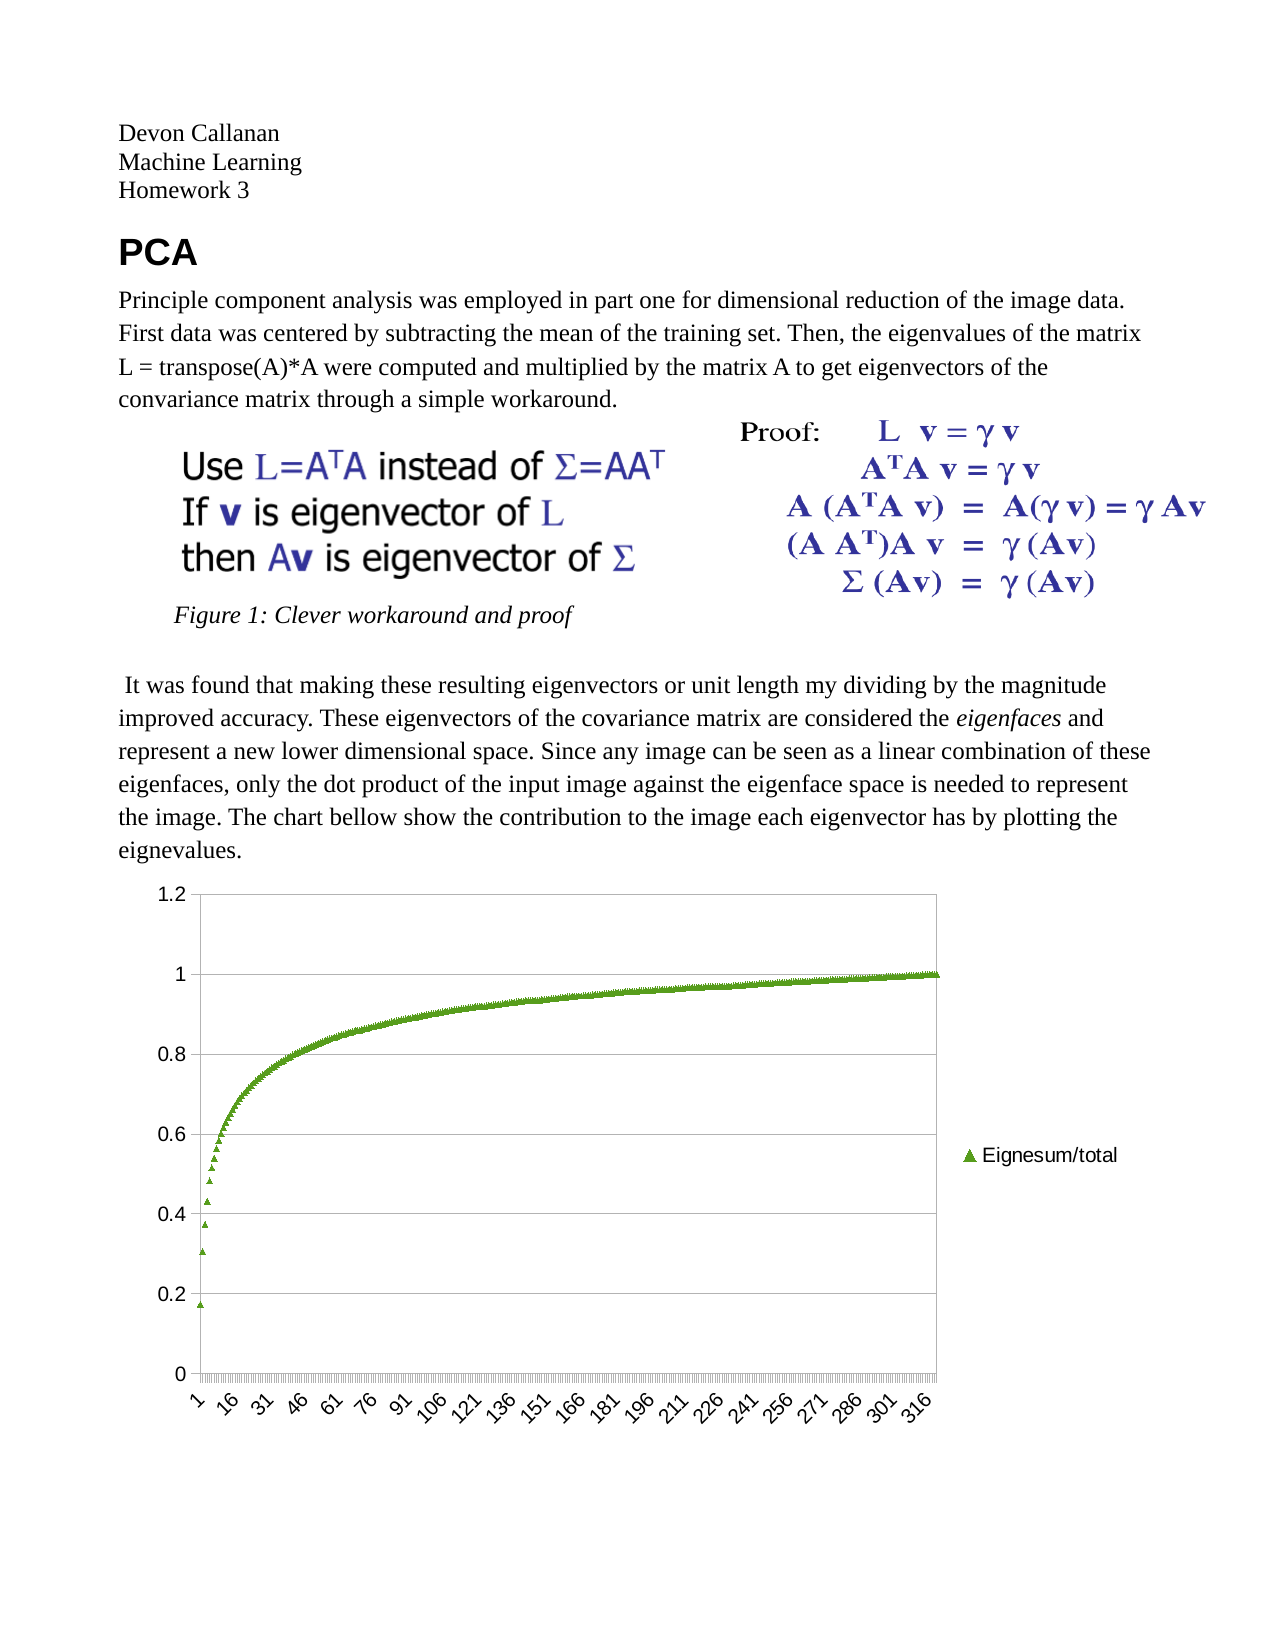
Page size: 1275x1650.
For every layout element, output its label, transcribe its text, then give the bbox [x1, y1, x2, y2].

subtitle PCA [118, 229, 1157, 273]
text Devon Callanan [118, 118, 1157, 147]
picture [718, 404, 1243, 635]
text It was found that making these resulting eigenvectors or unit length my dividing by the magnitude improved accuracy. These eigenvectors of the covariance matrix are considered the eigenfaces and represent a new lower dimensional space. Since any image can be seen as a linear combination of these eigenfaces, only the dot product of the input image against the eigenface space is needed to represent the image. The chart bellow show the contribution to the image each eigenvector has by plotting the eignevalues. [118, 670, 1157, 864]
text Figure 1: Clever workaround and proof [174, 600, 686, 628]
text Homework 3 [118, 176, 1157, 204]
text Principle component analysis was employed in part one for dimensional reduction of the image data. First data was centered by subtracting the mean of the training set. Then, the eigenvalues of the matrix L = transpose(A)*A were computed and multiplied by the matrix A to get eigenvectors of the convariance matrix through a simple workaround. [118, 286, 1157, 413]
picture [173, 444, 686, 600]
text Machine Learning [118, 147, 1157, 176]
